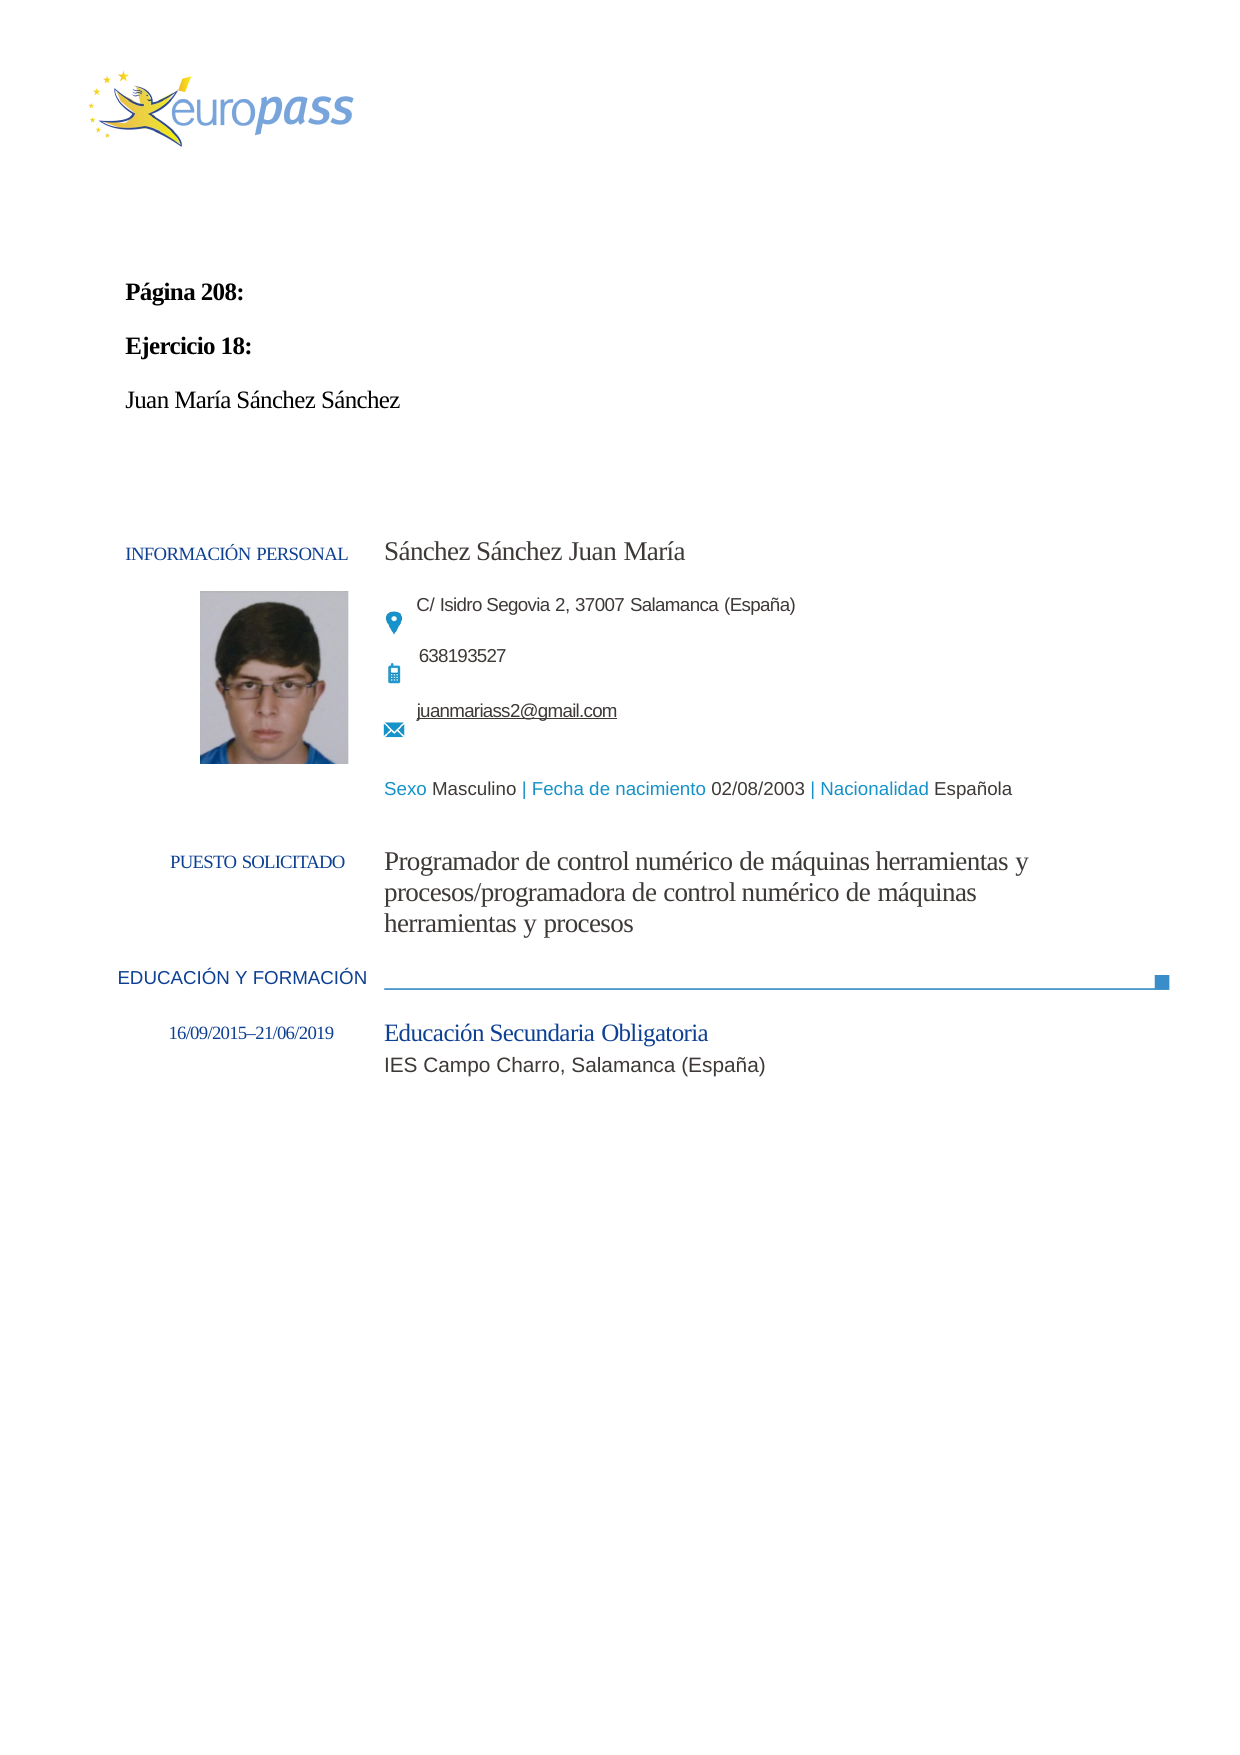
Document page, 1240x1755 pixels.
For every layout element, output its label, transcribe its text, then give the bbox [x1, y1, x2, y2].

text INFORMACIÓN PERSONAL Sánchez Sánchez Juan María [125, 534, 1183, 566]
text Juan María Sánchez Sánchez [125, 386, 1183, 414]
text Ejercicio 18: [125, 331, 1183, 360]
text PUESTO SOLICITADO Programador de control numérico de máquinas herramientas y procesos/programadora de control numérico de máquinas herramientas y procesos [170, 845, 1102, 938]
text 16/09/2015–21/06/2019 Educación Secundaria Obligatoria [168, 1018, 1183, 1046]
text EDUCACIÓN Y FORMACIÓN [117, 967, 1183, 988]
subtitle IES Campo Charro, Salamanca (España) [384, 1052, 1183, 1076]
text C/ Isidro Segovia 2, 37007 Salamanca (España) 638193527 [384, 591, 806, 684]
text juanmariass2@gmail.com [384, 697, 1183, 738]
text Página 208: [125, 277, 1183, 305]
text Sexo Masculino | Fecha de nacimiento 02/08/2003 | Nacionalidad Española [384, 778, 1183, 799]
